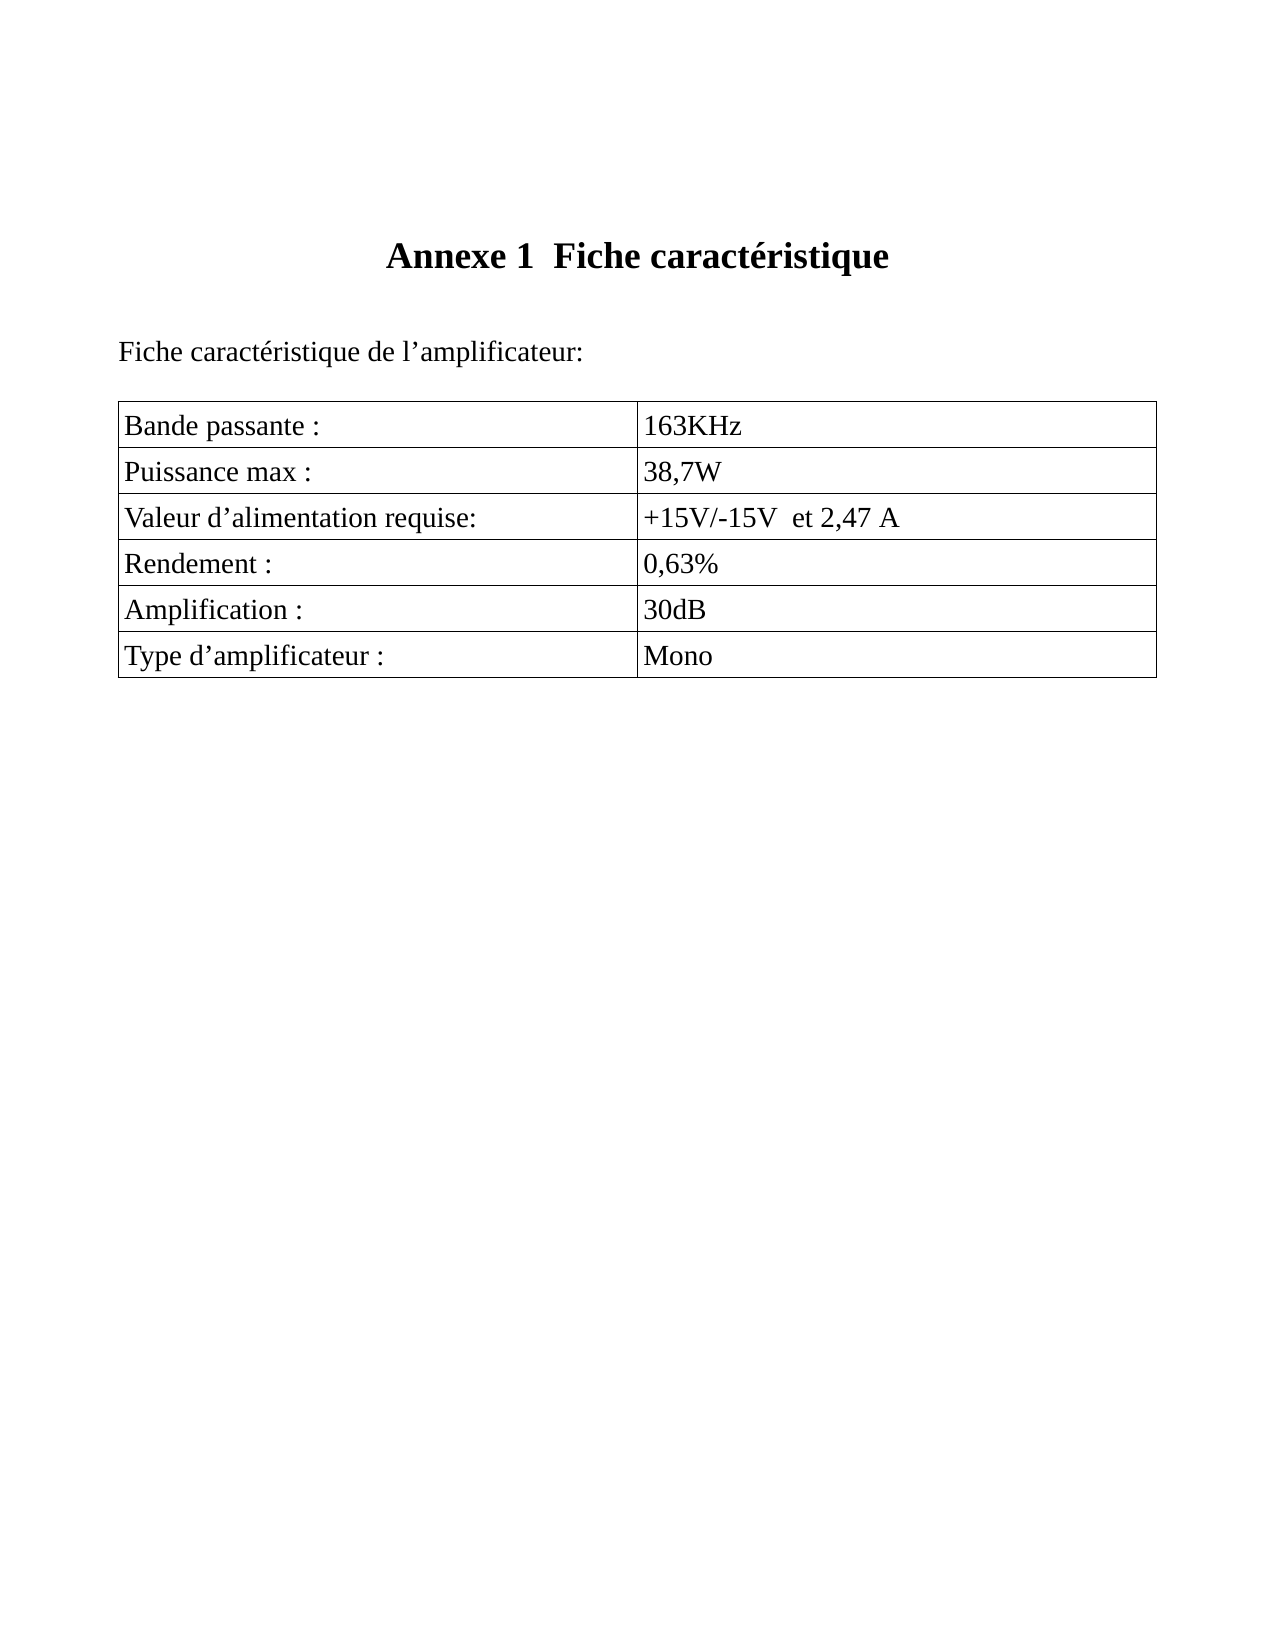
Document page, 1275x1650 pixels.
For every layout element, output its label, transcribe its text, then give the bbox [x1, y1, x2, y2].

text Fiche caractéristique de l’amplificateur: [118, 334, 1157, 367]
table_header 163KHz [638, 402, 1156, 447]
table_cell 0,63% [638, 540, 1156, 585]
table_cell Rendement : [119, 540, 637, 585]
table_cell Mono [638, 632, 1156, 677]
table_cell Type d’amplificateur : [119, 632, 637, 677]
table_header Bande passante : [119, 402, 637, 447]
table_cell Valeur d’alimentation requise: [119, 494, 637, 539]
table_cell +15V/-15V et 2,47 A [638, 494, 1156, 539]
table_cell 38,7W [638, 448, 1156, 493]
table_cell Puissance max : [119, 448, 637, 493]
table_cell Amplification : [119, 586, 637, 631]
table_cell 30dB [638, 586, 1156, 631]
text Annexe 1 Fiche caractéristique [118, 233, 1157, 276]
